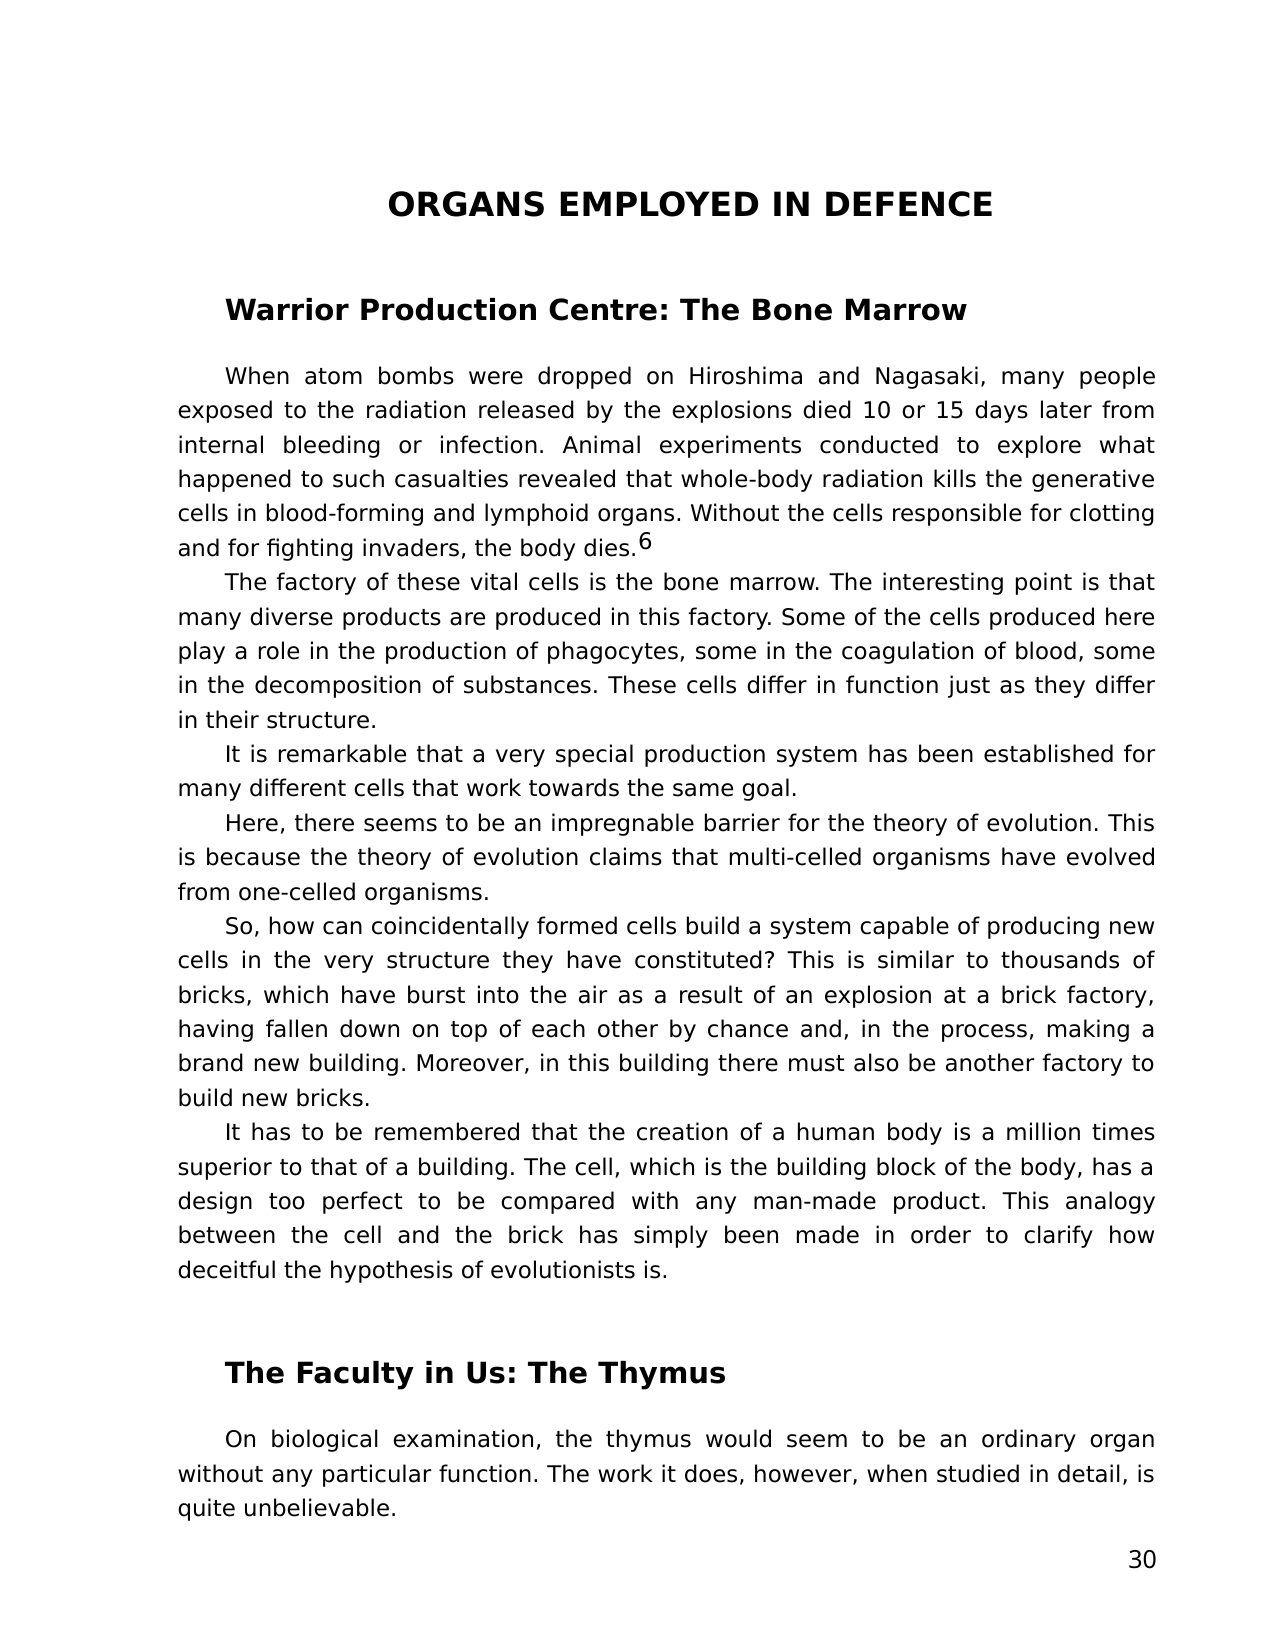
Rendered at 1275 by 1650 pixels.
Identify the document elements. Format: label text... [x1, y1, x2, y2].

text ORGANS EMPLOYED IN DEFENCE [177, 185, 1157, 224]
text The Faculty in Us: The Thymus [177, 1357, 1157, 1391]
text Here, there seems to be an impregnable barrier for the theory of evolution. This is because the theory of evolution claims that multi-celled organisms have evolved from one-celled organisms. [177, 804, 1157, 907]
text Warrior Production Centre: The Bone Marrow [177, 293, 1157, 327]
text On biological examination, the thymus would seem to be an ordinary organ without any particular function. The work it does, however, when studied in detail, is quite unbelievable. [177, 1420, 1157, 1523]
text When atom bombs were dropped on Hiroshima and Nagasaki, many people exposed to the radiation released by the explosions died 10 or 15 days later from internal bleeding or infection. Animal experiments conducted to explore what happened to such casualties revealed that whole-body radiation kills the generative cells in blood-forming and lymphoid organs. Without the cells responsible for clotting and for fighting invaders, the body dies.6 [177, 357, 1157, 563]
text It is remarkable that a very special production system has been established for many different cells that work towards the same goal. [177, 735, 1157, 804]
text So, how can coincidentally formed cells build a system capable of producing new cells in the very structure they have constituted? This is similar to thousands of bricks, which have burst into the air as a result of an explosion at a brick factory, having fallen down on top of each other by chance and, in the process, making a brand new building. Moreover, in this building there must also be another factory to build new bricks. [177, 907, 1157, 1113]
text The factory of these vital cells is the bone marrow. The interesting point is that many diverse products are produced in this factory. Some of the cells produced here play a role in the production of phagocytes, some in the coagulation of blood, some in the decomposition of substances. These cells differ in function just as they differ in their structure. [177, 563, 1157, 735]
text It has to be remembered that the creation of a human body is a million times superior to that of a building. The cell, which is the building block of the body, has a design too perfect to be compared with any man-made product. This analogy between the cell and the brick has simply been made in order to clarify how deceitful the hypothesis of evolutionists is. [177, 1113, 1157, 1285]
